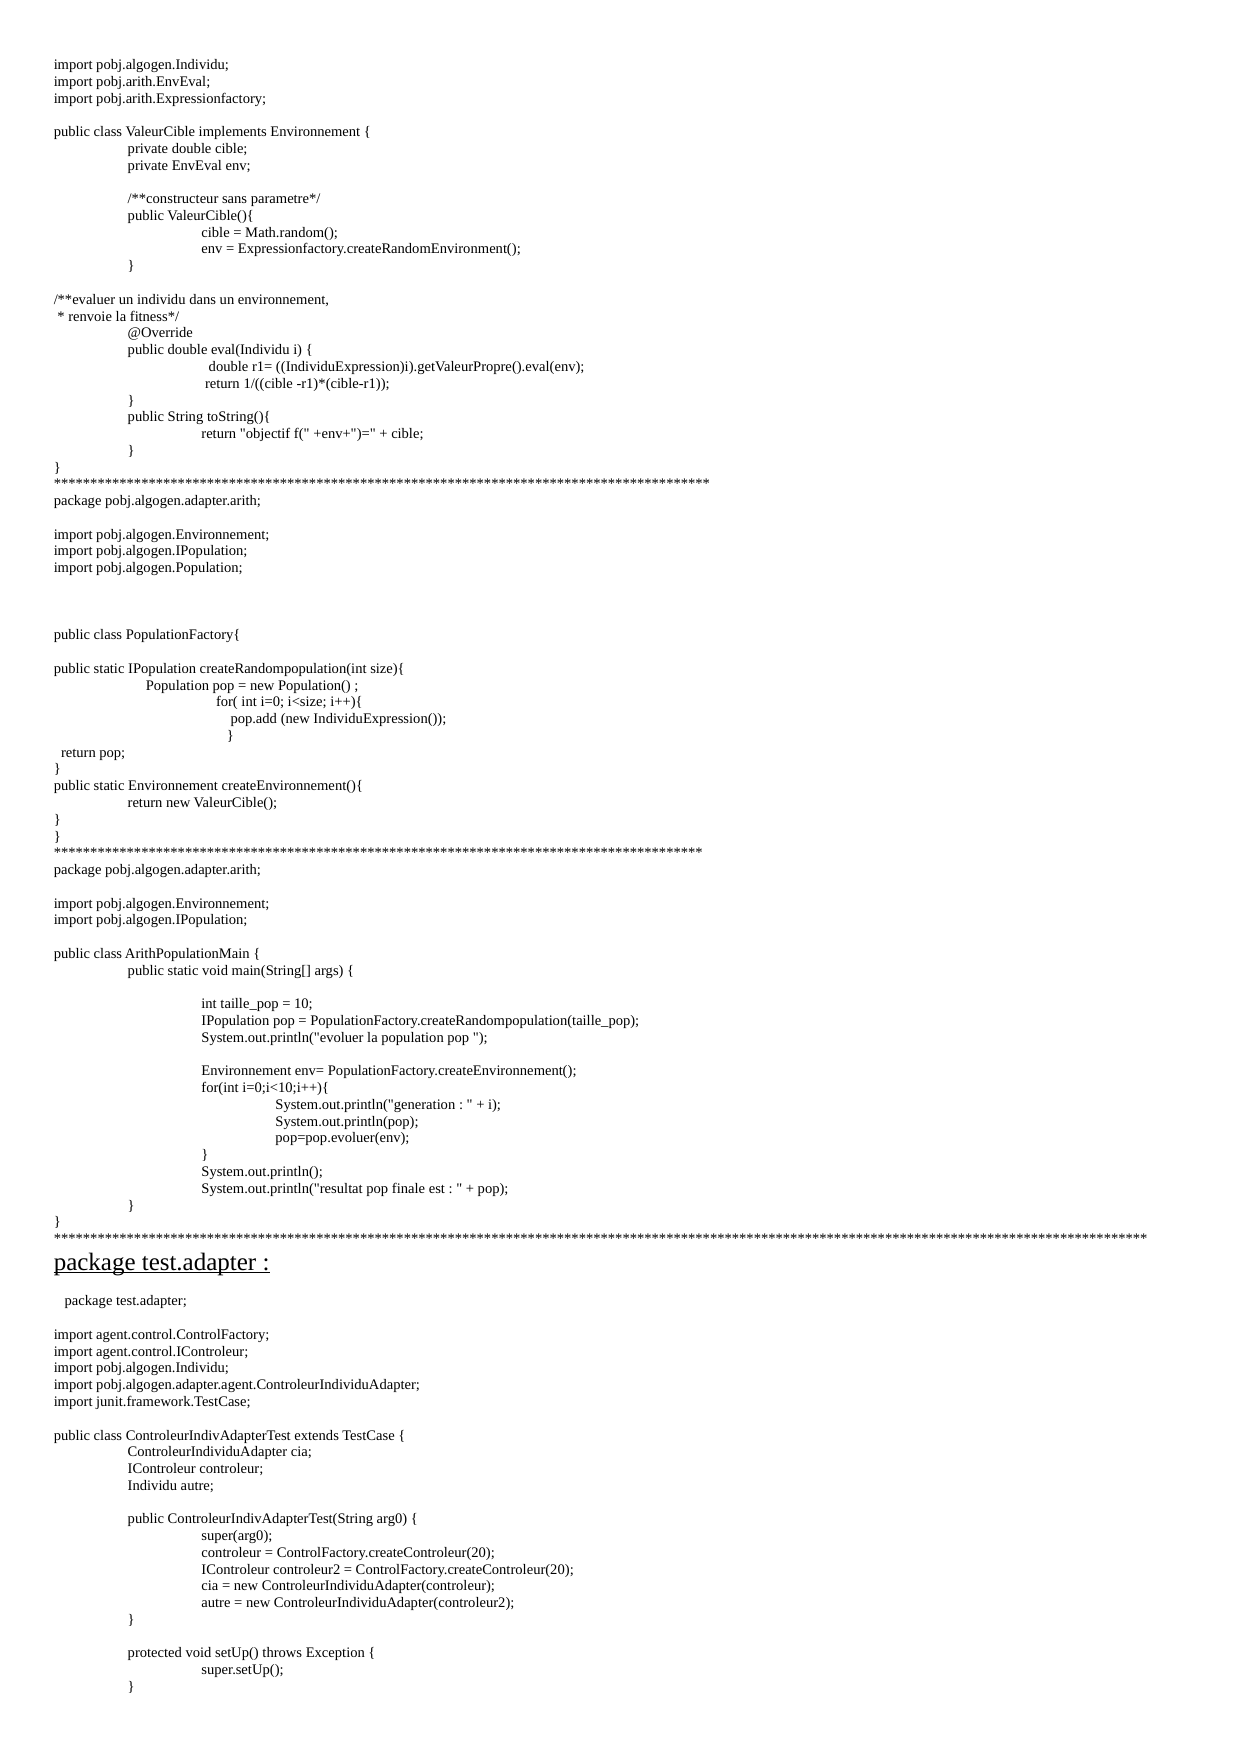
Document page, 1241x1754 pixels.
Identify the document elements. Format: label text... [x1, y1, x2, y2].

text package test.adapter : [53, 1247, 1184, 1275]
text @Override [53, 324, 1184, 341]
text import pobj.algogen.Individu; [53, 56, 1184, 73]
text public class ControleurIndivAdapterTest extends TestCase { [53, 1426, 1184, 1443]
text ****************************************************************************************************************************************************** [53, 1230, 1184, 1247]
text import pobj.arith.EnvEval; [53, 73, 1184, 89]
text return pop; [53, 743, 1184, 760]
text public static void main(String[] args) { [53, 961, 1184, 978]
text } [53, 391, 1184, 408]
text } [53, 1196, 1184, 1213]
text int taille_pop = 10; [53, 995, 1184, 1012]
text System.out.println(pop); [53, 1112, 1184, 1129]
text public static Environnement createEnvironnement(){ [53, 777, 1184, 794]
text Individu autre; [53, 1477, 1184, 1493]
text public double eval(Individu i) { [53, 341, 1184, 358]
text for( int i=0; i<size; i++){ [53, 693, 1184, 710]
text import pobj.algogen.Environnement; [53, 525, 1184, 542]
text System.out.println("evoluer la population pop "); [53, 1028, 1184, 1045]
text } [53, 827, 1184, 844]
text public class ValeurCible implements Environnement { [53, 123, 1184, 140]
text public static IPopulation createRandompopulation(int size){ [53, 659, 1184, 676]
text import pobj.algogen.Individu; [53, 1359, 1184, 1376]
text import pobj.algogen.IPopulation; [53, 911, 1184, 928]
text import pobj.algogen.Environnement; [53, 894, 1184, 911]
text pop=pop.evoluer(env); [53, 1129, 1184, 1146]
text System.out.println(); [53, 1163, 1184, 1179]
text } [53, 1213, 1184, 1230]
text super.setUp(); [53, 1661, 1184, 1678]
text } [53, 760, 1184, 777]
text ****************************************************************************************** [53, 475, 1184, 492]
text package pobj.algogen.adapter.arith; [53, 861, 1184, 878]
text double r1= ((IndividuExpression)i).getValeurPropre().eval(env); [53, 358, 1184, 374]
text public ControleurIndivAdapterTest(String arg0) { [53, 1510, 1184, 1527]
text } [53, 442, 1184, 458]
text for(int i=0;i<10;i++){ [53, 1079, 1184, 1096]
text System.out.println("generation : " + i); [53, 1096, 1184, 1112]
text Population pop = new Population() ; [53, 676, 1184, 693]
text env = Expressionfactory.createRandomEnvironment(); [53, 240, 1184, 257]
text return "objectif f(" +env+")=" + cible; [53, 425, 1184, 442]
text pop.add (new IndividuExpression()); [53, 710, 1184, 727]
text } [53, 1611, 1184, 1627]
text IControleur controleur2 = ControlFactory.createControleur(20); [53, 1560, 1184, 1577]
text autre = new ControleurIndividuAdapter(controleur2); [53, 1594, 1184, 1611]
text ***************************************************************************************** [53, 844, 1184, 861]
text import agent.control.IControleur; [53, 1342, 1184, 1359]
text /**evaluer un individu dans un environnement, [53, 291, 1184, 307]
text public class PopulationFactory{ [53, 626, 1184, 643]
text ControleurIndividuAdapter cia; [53, 1443, 1184, 1460]
text return 1/((cible -r1)*(cible-r1)); [53, 374, 1184, 391]
text cia = new ControleurIndividuAdapter(controleur); [53, 1577, 1184, 1594]
text public class ArithPopulationMain { [53, 945, 1184, 961]
text } [53, 727, 1184, 743]
text import pobj.algogen.IPopulation; [53, 542, 1184, 559]
text private double cible; [53, 140, 1184, 156]
text protected void setUp() throws Exception { [53, 1644, 1184, 1661]
text import junit.framework.TestCase; [53, 1393, 1184, 1409]
text cible = Math.random(); [53, 223, 1184, 240]
text System.out.println("resultat pop finale est : " + pop); [53, 1179, 1184, 1196]
text } [53, 458, 1184, 475]
text } [53, 811, 1184, 827]
text } [53, 1678, 1184, 1694]
text private EnvEval env; [53, 156, 1184, 173]
text package test.adapter; [53, 1292, 1184, 1309]
text } [53, 1146, 1184, 1163]
text Environnement env= PopulationFactory.createEnvironnement(); [53, 1062, 1184, 1079]
text /**constructeur sans parametre*/ [53, 190, 1184, 207]
text super(arg0); [53, 1527, 1184, 1544]
text * renvoie la fitness*/ [53, 307, 1184, 324]
text import pobj.algogen.Population; [53, 559, 1184, 576]
text import agent.control.ControlFactory; [53, 1326, 1184, 1342]
text } [53, 257, 1184, 274]
text controleur = ControlFactory.createControleur(20); [53, 1544, 1184, 1560]
text public String toString(){ [53, 408, 1184, 425]
text package pobj.algogen.adapter.arith; [53, 492, 1184, 509]
text IControleur controleur; [53, 1460, 1184, 1477]
text import pobj.arith.Expressionfactory; [53, 89, 1184, 106]
text IPopulation pop = PopulationFactory.createRandompopulation(taille_pop); [53, 1012, 1184, 1028]
text public ValeurCible(){ [53, 207, 1184, 223]
text return new ValeurCible(); [53, 794, 1184, 811]
text import pobj.algogen.adapter.agent.ControleurIndividuAdapter; [53, 1376, 1184, 1393]
